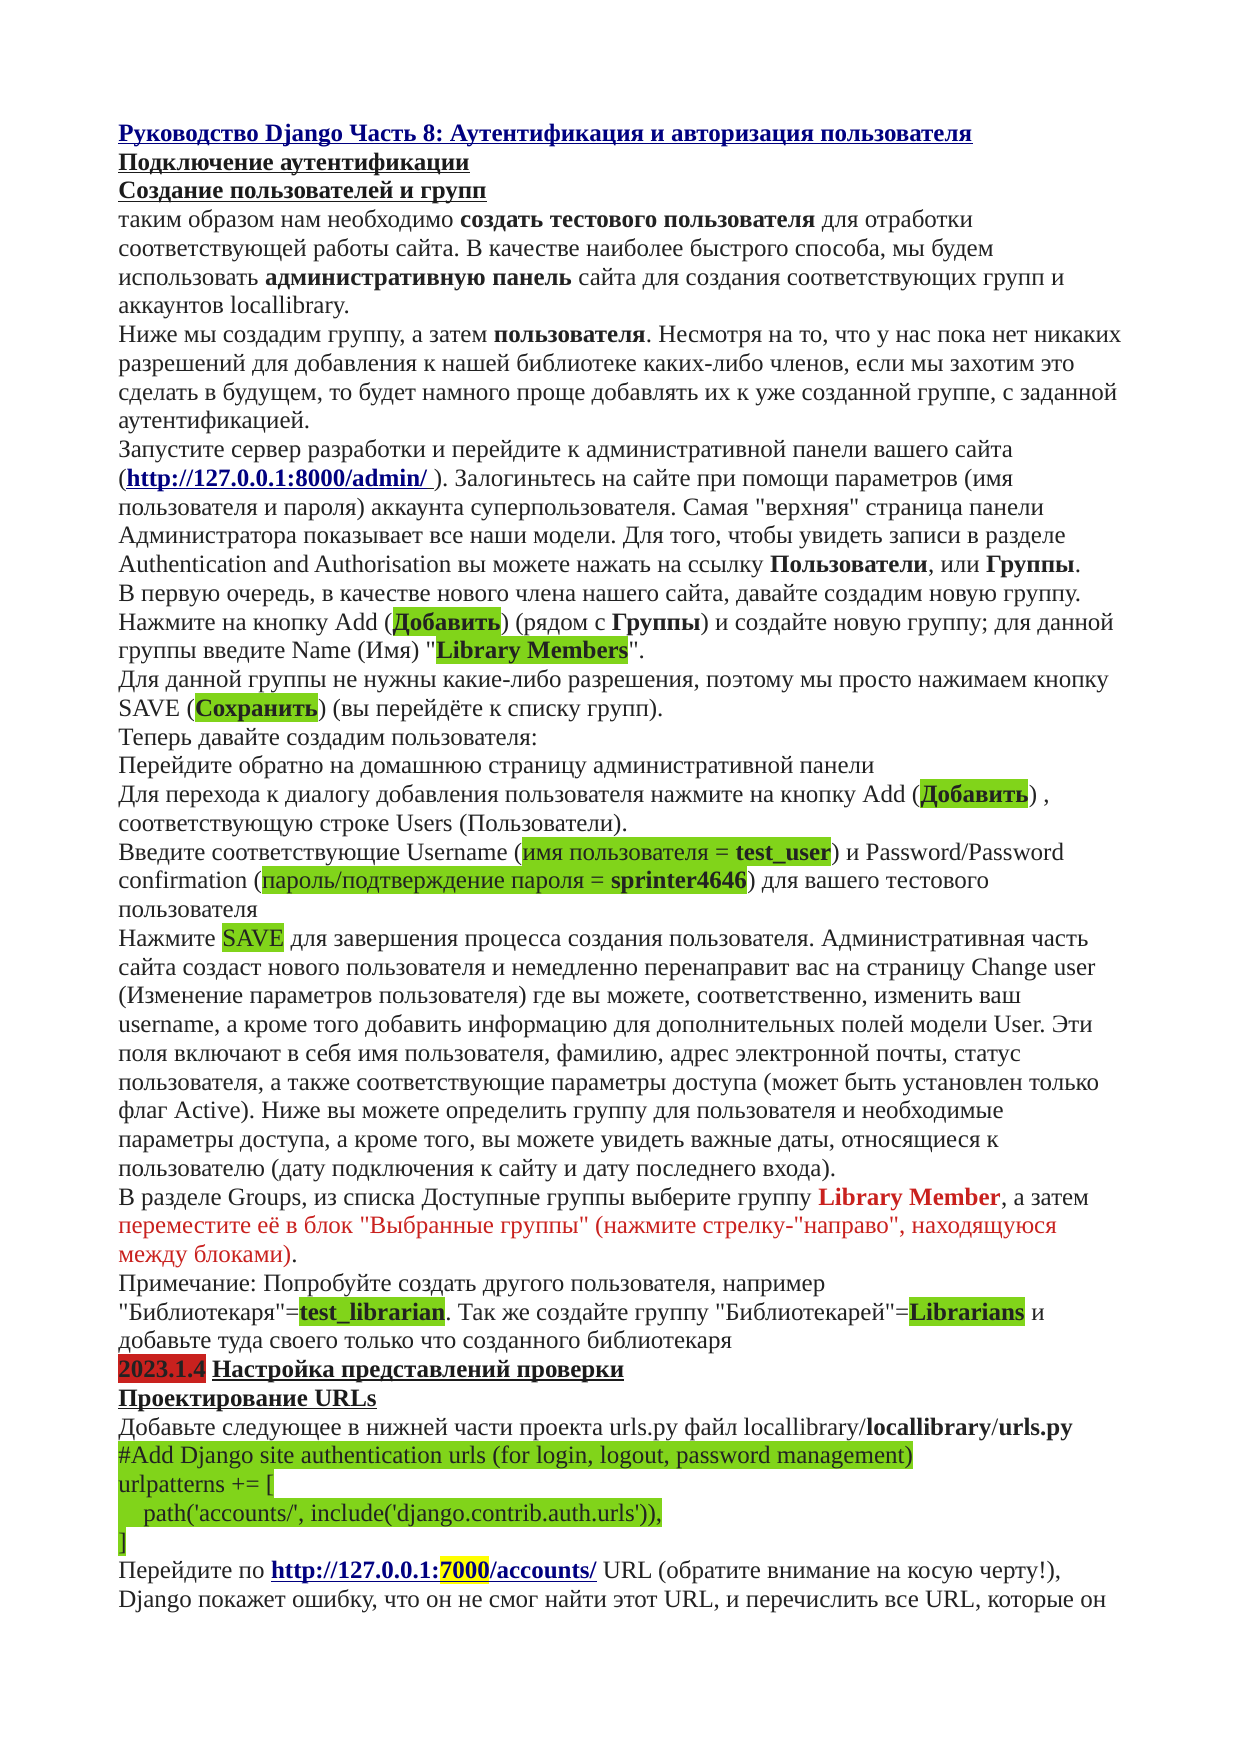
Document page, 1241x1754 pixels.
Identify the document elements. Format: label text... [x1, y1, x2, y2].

text #Add Django site authentication urls (for login, logout, password management) [118, 1441, 1122, 1469]
text Руководство Django Часть 8: Аутентификация и авторизация пользователя [118, 118, 1122, 147]
text Нажмите SAVE для завершения процесса создания пользователя. Административная часть сайта создаст нового пользователя и немедленно перенаправит вас на страницу Change user (Изменение параметров пользователя) где вы можете, соответственно, изменить ваш username, а кроме того добавить информацию для дополнительных полей модели User. Эти поля включают в себя имя пользователя, фамилию, адрес электронной почты, статус пользователя, а также соответствующие параметры доступа (может быть установлен только флаг Active). Ниже вы можете определить группу для пользователя и необходимые параметры доступа, а кроме того, вы можете увидеть важные даты, относящиеся к пользователю (дату подключения к сайту и дату последнего входа). [118, 923, 1122, 1182]
subtitle Проектирование URLs [118, 1383, 1122, 1412]
text В первую очередь, в качестве нового члена нашего сайта, давайте создадим новую группу. [118, 578, 1122, 607]
text В разделе Groups, из списка Доступные группы выберите группу Library Member, а затем переместите её в блок "Выбранные группы" (нажмите стрелку-"направо", находящуюся между блоками). [118, 1182, 1122, 1268]
text path('accounts/', include('django.contrib.auth.urls')), [118, 1498, 1122, 1527]
text Нажмите на кнопку Add (Добавить) (рядом с Группы) и создайте новую группу; для данной группы введите Name (Имя) "Library Members". [118, 607, 1122, 664]
text urlpatterns += [ [118, 1469, 1122, 1498]
text таким образом нам необходимо создать тестового пользователя для отработки соответствующей работы сайта. В качестве наиболее быстрого способа, мы будем использовать административную панель сайта для создания соответствующих групп и аккаунтов locallibrary. [118, 204, 1122, 319]
subtitle Создание пользователей и групп [118, 176, 1122, 204]
text Перейдите по http://127.0.0.1:7000/accounts/ URL (обратите внимание на косую черту!), Django покажет ошибку, что он не смог найти этот URL, и перечислить все URL, которые он [118, 1556, 1122, 1613]
text Ниже мы создадим группу, а затем пользователя. Несмотря на то, что у нас пока нет никаких разрешений для добавления к нашей библиотеке каких-либо членов, если мы захотим это сделать в будущем, то будет намного проще добавлять их к уже созданной группе, с заданной аутентификацией. [118, 319, 1122, 434]
text Для перехода к диалогу добавления пользователя нажмите на кнопку Add (Добавить) , соответствующую строке Users (Пользователи). [118, 779, 1122, 837]
text Примечание: Попробуйте создать другого пользователя, например "Библиотекаря"=test_librarian. Так же создайте группу "Библиотекарей"=Librarians и добавьте туда своего только что созданного библиотекаря [118, 1268, 1122, 1354]
text Введите соответствующие Username (имя пользователя = test_user) и Password/Password confirmation (пароль/подтверждение пароля = sprinter4646) для вашего тестового пользователя [118, 837, 1122, 923]
text Добавьте следующее в нижней части проекта urls.py файл locallibrary/locallibrary/urls.py [118, 1412, 1122, 1441]
text Перейдите обратно на домашнюю страницу административной панели [118, 751, 1122, 779]
text Теперь давайте создадим пользователя: [118, 722, 1122, 751]
text Для данной группы не нужны какие-либо разрешения, поэтому мы просто нажимаем кнопку SAVE (Сохранить) (вы перейдёте к списку групп). [118, 664, 1122, 722]
text 2023.1.4 Настройка представлений проверки [118, 1354, 1122, 1383]
subtitle Подключение аутентификации [118, 147, 1122, 176]
text Запустите сервер разработки и перейдите к административной панели вашего сайта (http://127.0.0.1:8000/admin/ ). Залогиньтесь на сайте при помощи параметров (имя пользователя и пароля) аккаунта суперпользователя. Самая "верхняя" страница панели Администратора показывает все наши модели. Для того, чтобы увидеть записи в разделе Authentication and Authorisation вы можете нажать на ссылку Пользователи, или Группы. [118, 434, 1122, 578]
text ] [118, 1527, 1122, 1556]
